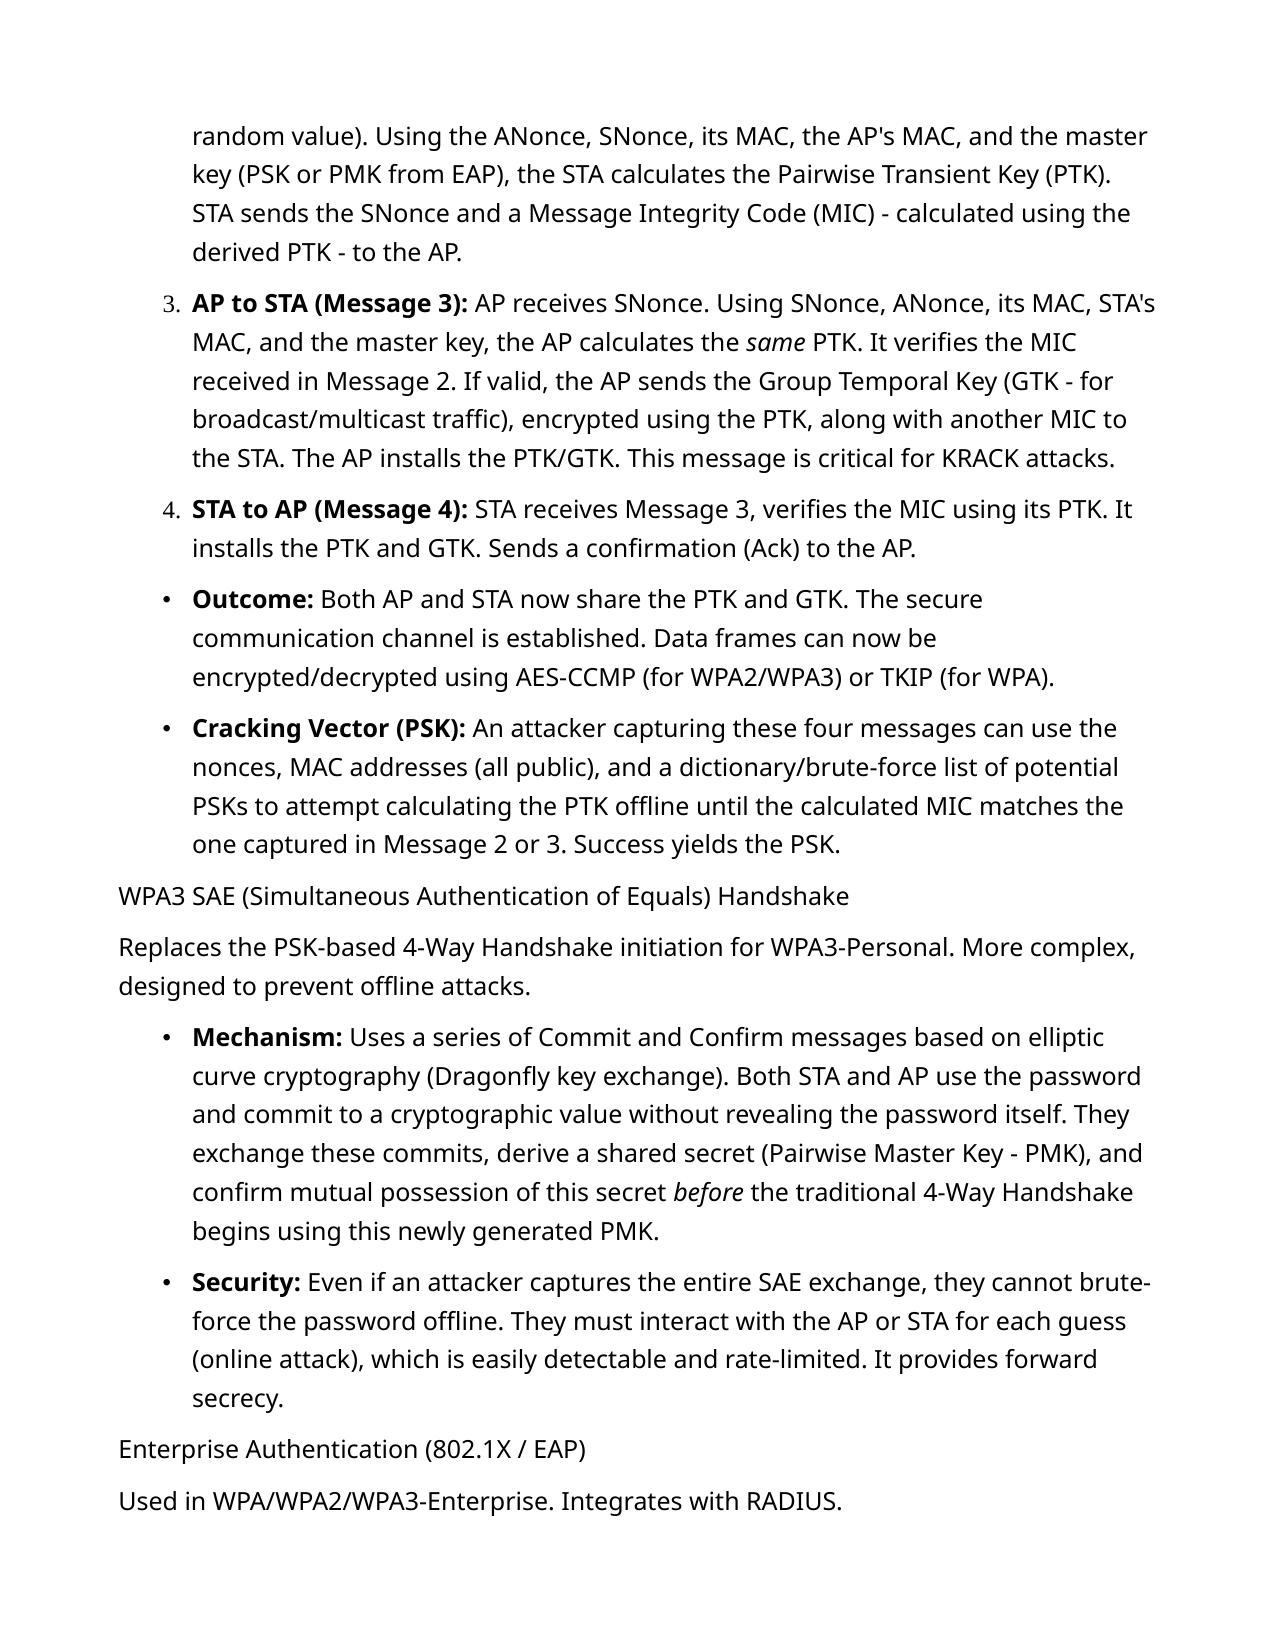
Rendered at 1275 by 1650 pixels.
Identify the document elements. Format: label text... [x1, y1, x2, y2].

list AP to STA (Message 3): AP receives SNonce. Using SNonce, ANonce, its MAC, STA's MAC, and the master key, the AP calculates the same PTK. It verifies the MIC received in Message 2. If valid, the AP sends the Group Temporal Key (GTK - for broadcast/multicast traffic), encrypted using the PTK, along with another MIC to the STA. The AP installs the PTK/GTK. This message is critical for KRACK attacks. [162, 286, 1157, 475]
list random value). Using the ANonce, SNonce, its MAC, the AP's MAC, and the master key (PSK or PMK from EAP), the STA calculates the Pairwise Transient Key (PTK). STA sends the SNonce and a Message Integrity Code (MIC) - calculated using the derived PTK - to the AP. [162, 118, 1157, 268]
list STA to AP (Message 4): STA receives Message 3, verifies the MIC using its PTK. It installs the PTK and GTK. Sends a confirmation (Ack) to the AP. [162, 492, 1157, 565]
list Cracking Vector (PSK): An attacker capturing these four messages can use the nonces, MAC addresses (all public), and a dictionary/brute-force list of potential PSKs to attempt calculating the PTK offline until the calculated MIC matches the one captured in Message 2 or 3. Success yields the PSK. [162, 711, 1157, 861]
list Outcome: Both AP and STA now share the PTK and GTK. The secure communication channel is established. Data frames can now be encrypted/decrypted using AES-CCMP (for WPA2/WPA3) or TKIP (for WPA). [162, 582, 1157, 693]
text Enterprise Authentication (802.1X / EAP) [118, 1432, 1157, 1466]
list Security: Even if an attacker captures the entire SAE exchange, they cannot brute-force the password offline. They must interact with the AP or STA for each guess (online attack), which is easily detectable and rate-limited. It provides forward secrecy. [162, 1264, 1157, 1415]
list Mechanism: Uses a series of Commit and Confirm messages based on elliptic curve cryptography (Dragonfly key exchange). Both STA and AP use the password and commit to a cryptographic value without revealing the password itself. They exchange these commits, derive a shared secret (Pairwise Master Key - PMK), and confirm mutual possession of this secret before the traditional 4-Way Handshake begins using this newly generated PMK. [162, 1019, 1157, 1247]
text Used in WPA/WPA2/WPA3-Enterprise. Integrates with RADIUS. [118, 1483, 1157, 1517]
text Replaces the PSK-based 4-Way Handshake initiation for WPA3-Personal. More complex, designed to prevent offline attacks. [118, 929, 1157, 1002]
text WPA3 SAE (Simultaneous Authentication of Equals) Handshake [118, 878, 1157, 912]
